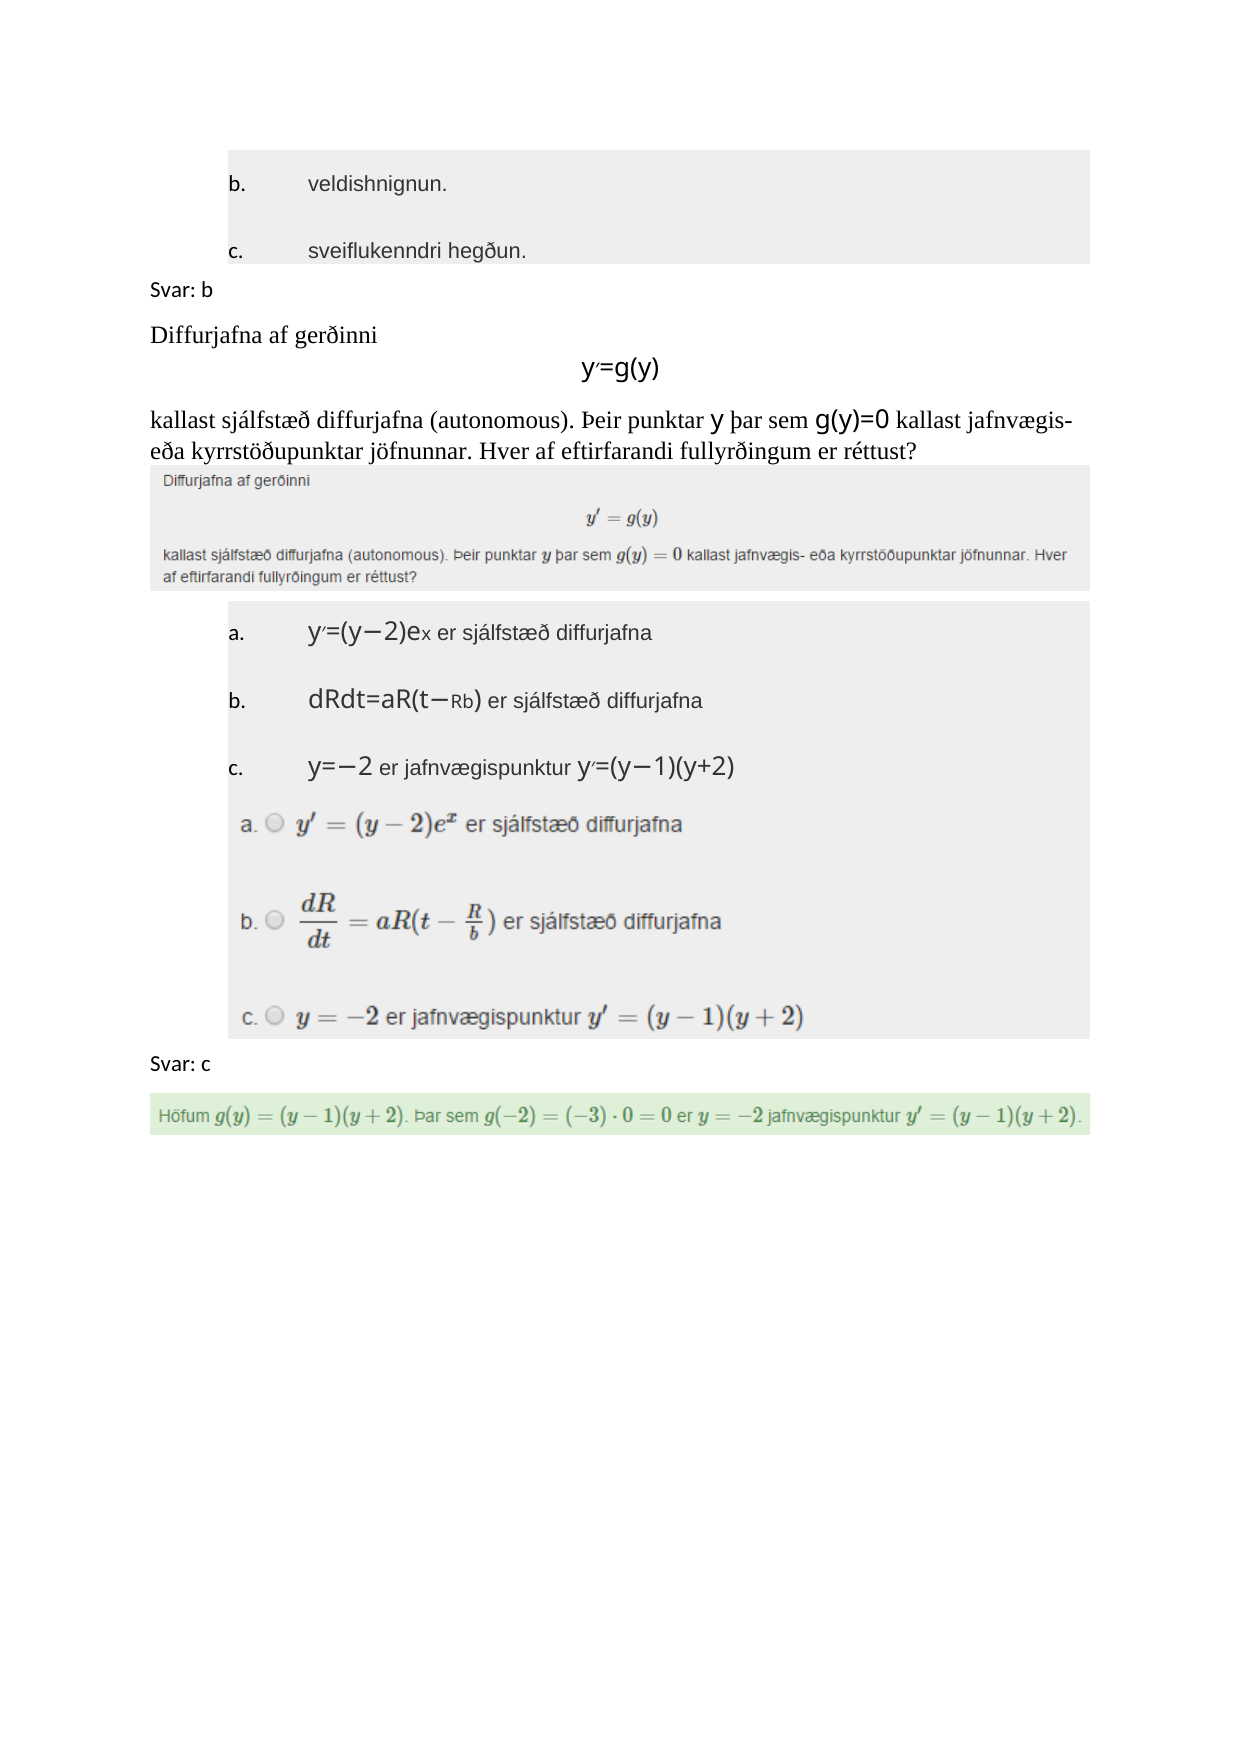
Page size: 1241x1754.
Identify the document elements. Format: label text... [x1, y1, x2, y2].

picture [150, 1093, 1091, 1135]
text y′=g(y) [150, 348, 1090, 384]
text kallast sjálfstæð diffurjafna (autonomous). Þeir punktar y þar sem g(y)=0 kallast jafnvægis- eða kyrrstöðupunktar jöfnunnar. Hver af eftirfarandi fullyrðingum er réttust? [150, 401, 1090, 465]
list y=−2 er jafnvægispunktur y′=(y−1)(y+2) [228, 737, 1090, 783]
list veldishnignun. [228, 150, 1090, 197]
list y′=(y−2)ex er sjálfstæð diffurjafna [228, 601, 1090, 648]
text Diffurjafna af gerðinni [150, 320, 1090, 348]
list sveiflukenndri hegðun. [228, 218, 1090, 264]
list dRdt=aR(t−Rb) er sjálfstæð diffurjafna [228, 669, 1090, 716]
text Svar: c [150, 1049, 1090, 1077]
picture [150, 465, 1091, 591]
text Svar: b [150, 275, 1090, 303]
picture [228, 804, 813, 1039]
